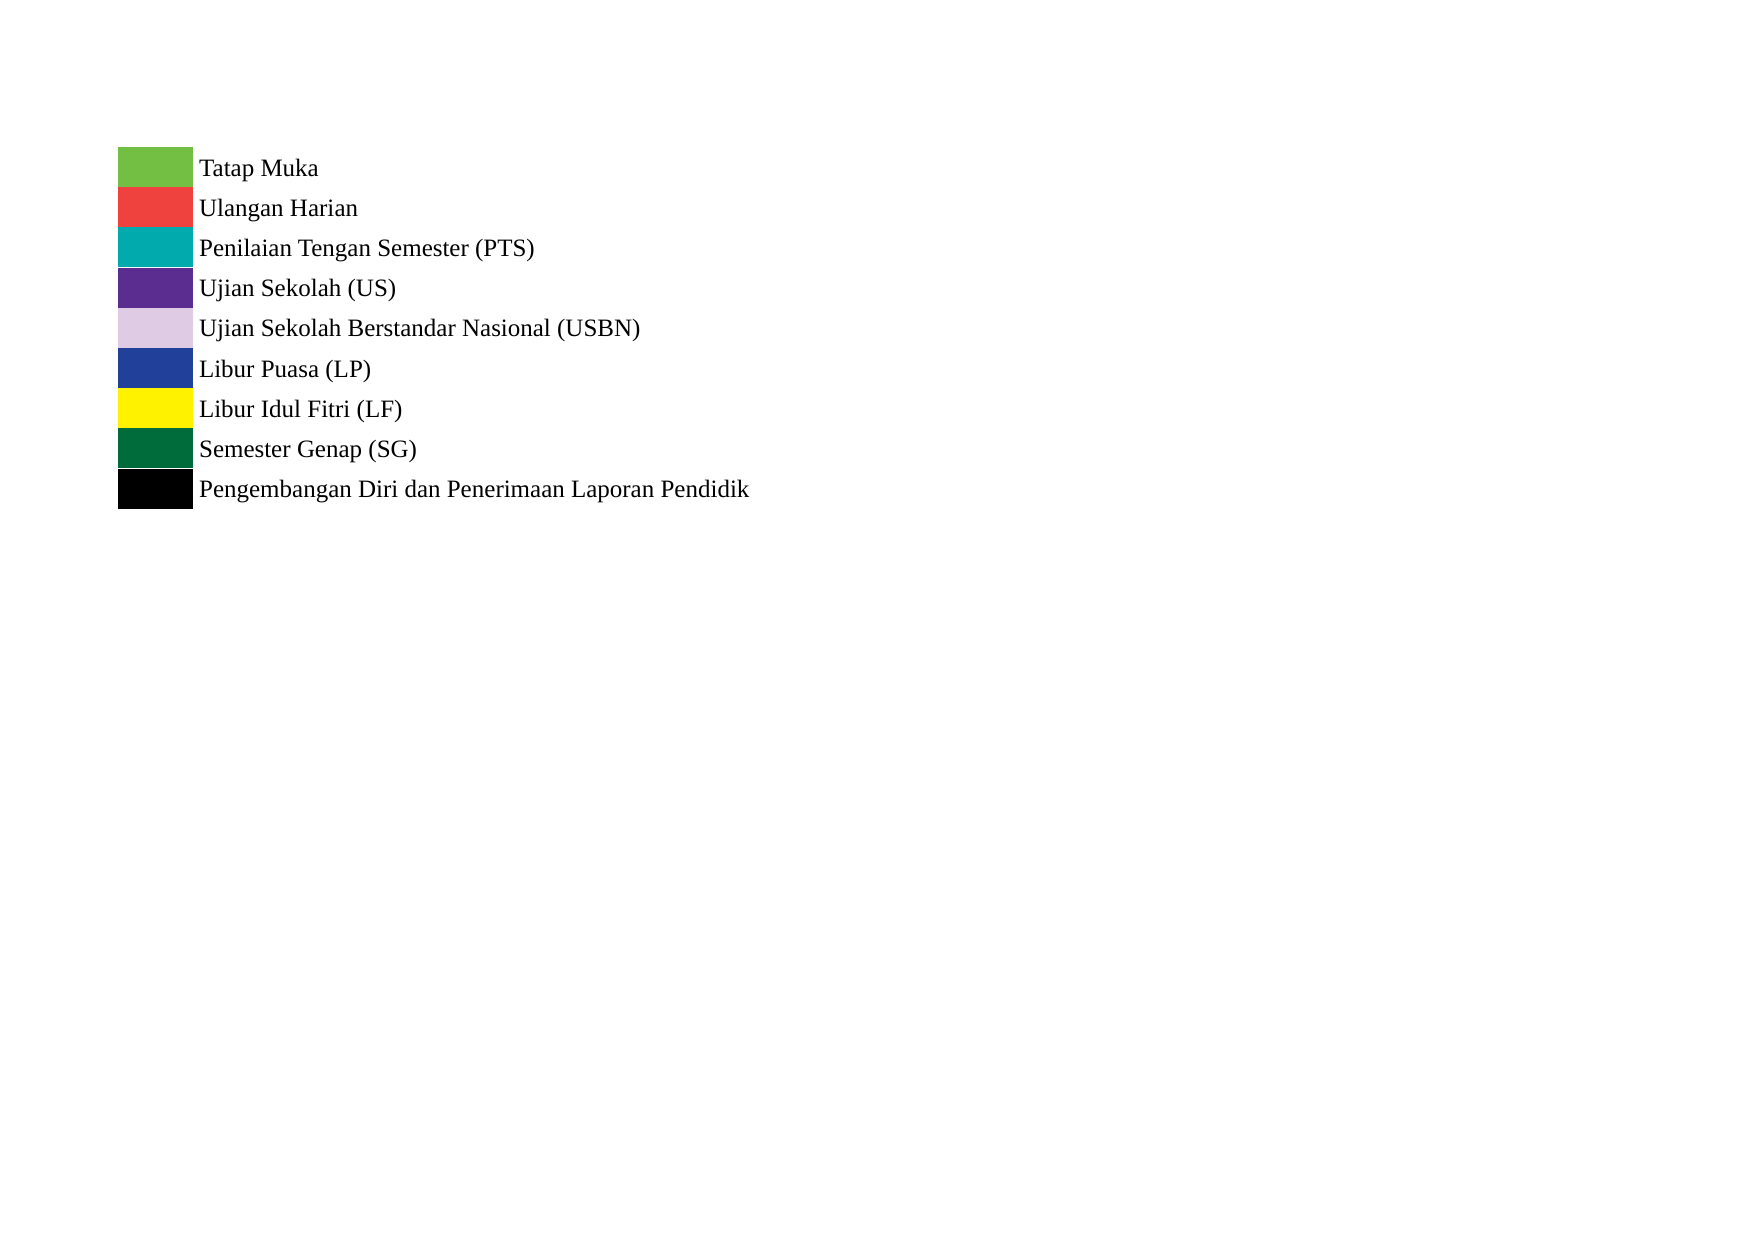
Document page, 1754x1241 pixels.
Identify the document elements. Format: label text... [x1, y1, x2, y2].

table_cell Semester Genap (SG) [193, 428, 774, 468]
table_cell [118, 268, 193, 308]
table_cell [118, 428, 193, 468]
table_cell Ujian Sekolah (US) [193, 268, 774, 308]
table_cell Libur Puasa (LP) [193, 348, 774, 388]
table_header [118, 147, 193, 187]
table_cell Libur Idul Fitri (LF) [193, 388, 774, 428]
table_cell [118, 227, 193, 267]
table_header Tatap Muka [193, 147, 774, 187]
table_cell Ujian Sekolah Berstandar Nasional (USBN) [193, 308, 774, 348]
table_cell [118, 388, 193, 428]
table_cell [118, 469, 193, 509]
table_cell Penilaian Tengan Semester (PTS) [193, 227, 774, 267]
table_cell Pengembangan Diri dan Penerimaan Laporan Pendidik [193, 469, 774, 509]
table_cell [118, 308, 193, 348]
table_cell [118, 348, 193, 388]
table_cell [118, 187, 193, 227]
table_cell Ulangan Harian [193, 187, 774, 227]
